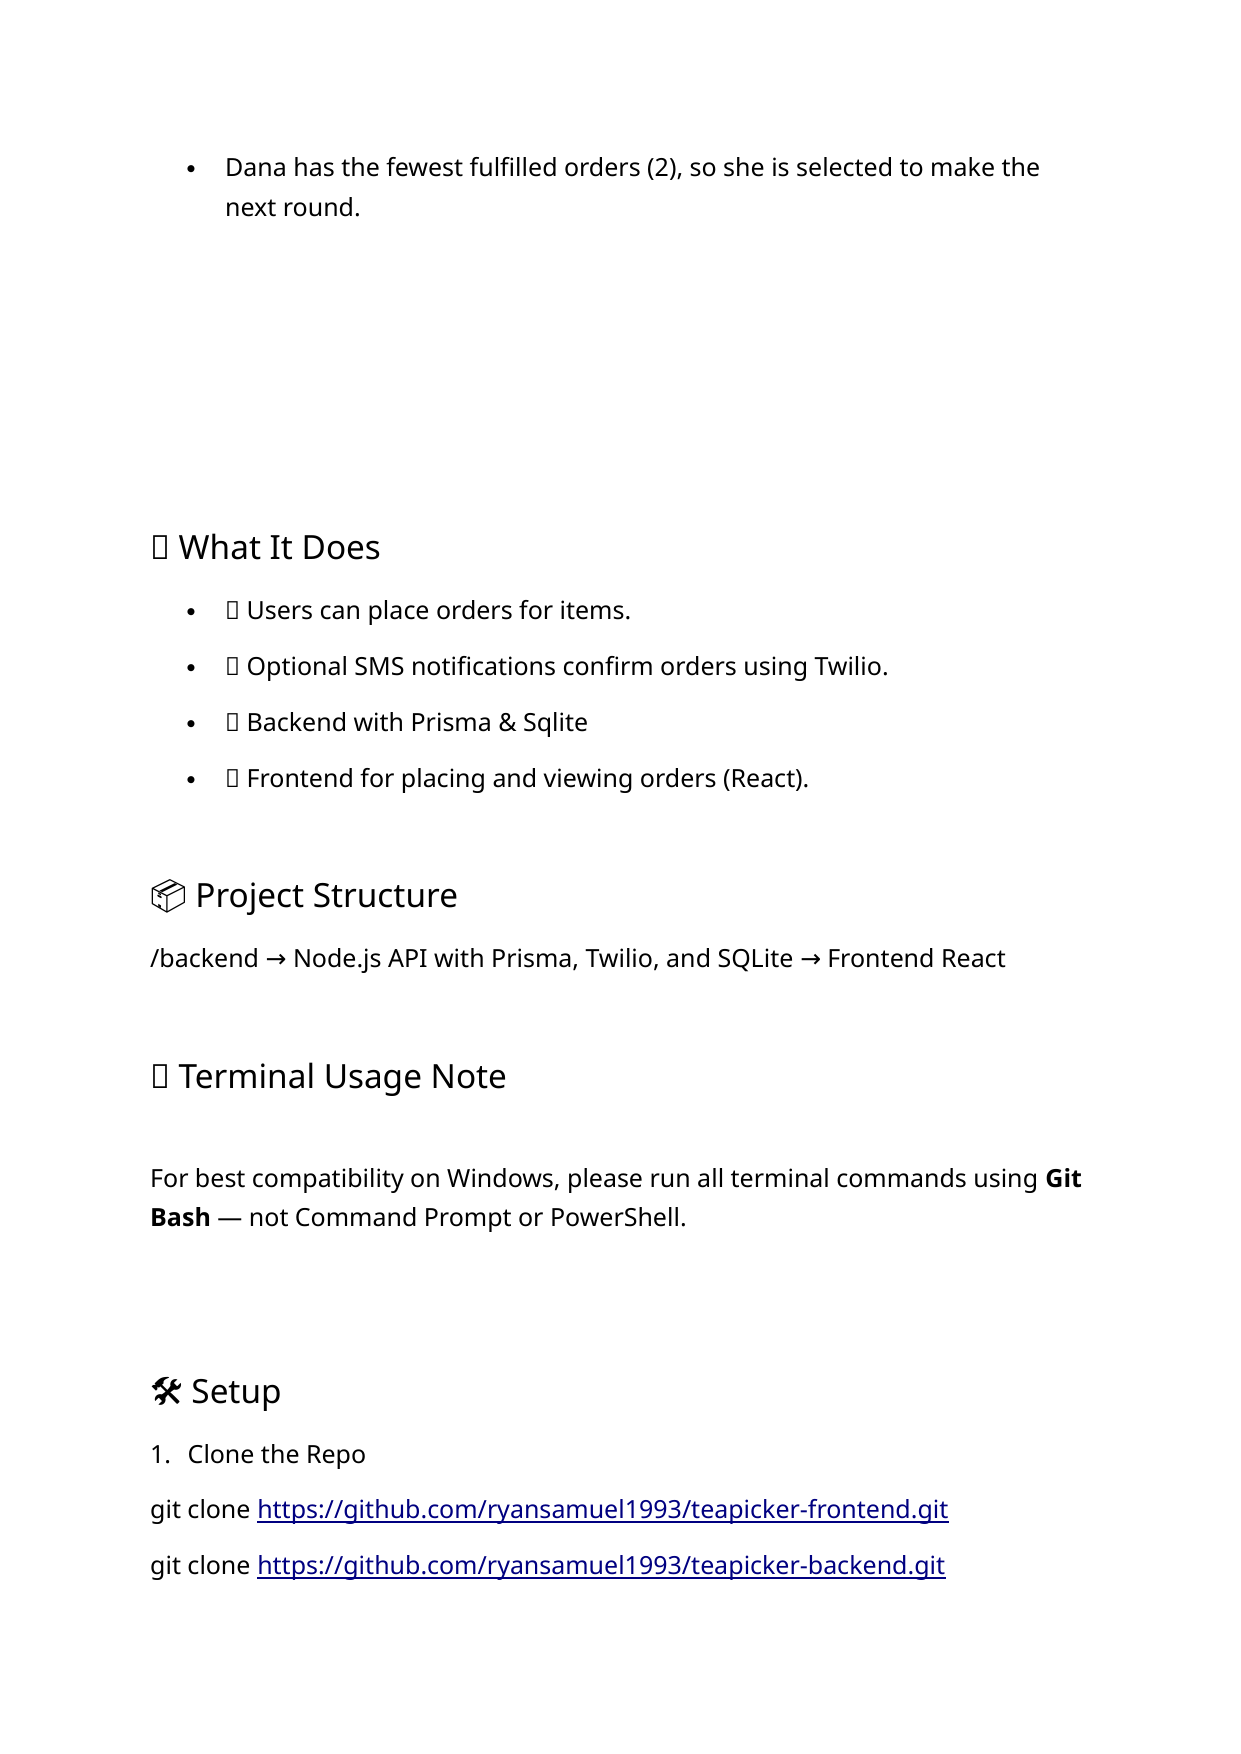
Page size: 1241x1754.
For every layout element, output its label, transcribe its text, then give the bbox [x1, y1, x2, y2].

list 📱 Optional SMS notifications confirm orders using Twilio. [187, 649, 1090, 683]
list 🧩 Backend with Prisma & Sqlite [187, 705, 1090, 739]
text 🛠️ Setup [150, 1367, 1090, 1413]
text 📦 Project Structure [150, 872, 1090, 918]
text 📝 Terminal Usage Note [150, 1053, 1090, 1098]
text For best compatibility on Windows, please run all terminal commands using Git Bash — not Command Prompt or PowerShell. [150, 1122, 1090, 1234]
list Dana has the fewest fulfilled orders (2), so she is selected to make the next round. [187, 150, 1090, 223]
text git clone https://github.com/ryansamuel1993/teapicker-frontend.git [150, 1492, 1090, 1526]
list 🌐 Frontend for placing and viewing orders (React). [187, 761, 1090, 794]
text /backend → Node.js API with Prisma, Twilio, and SQLite → Frontend React [150, 941, 1090, 975]
text 🚀 What It Does [150, 524, 1090, 569]
list Clone the Repo [150, 1436, 1090, 1470]
text git clone https://github.com/ryansamuel1993/teapicker-backend.git [150, 1548, 1090, 1582]
list 🧾 Users can place orders for items. [187, 593, 1090, 627]
